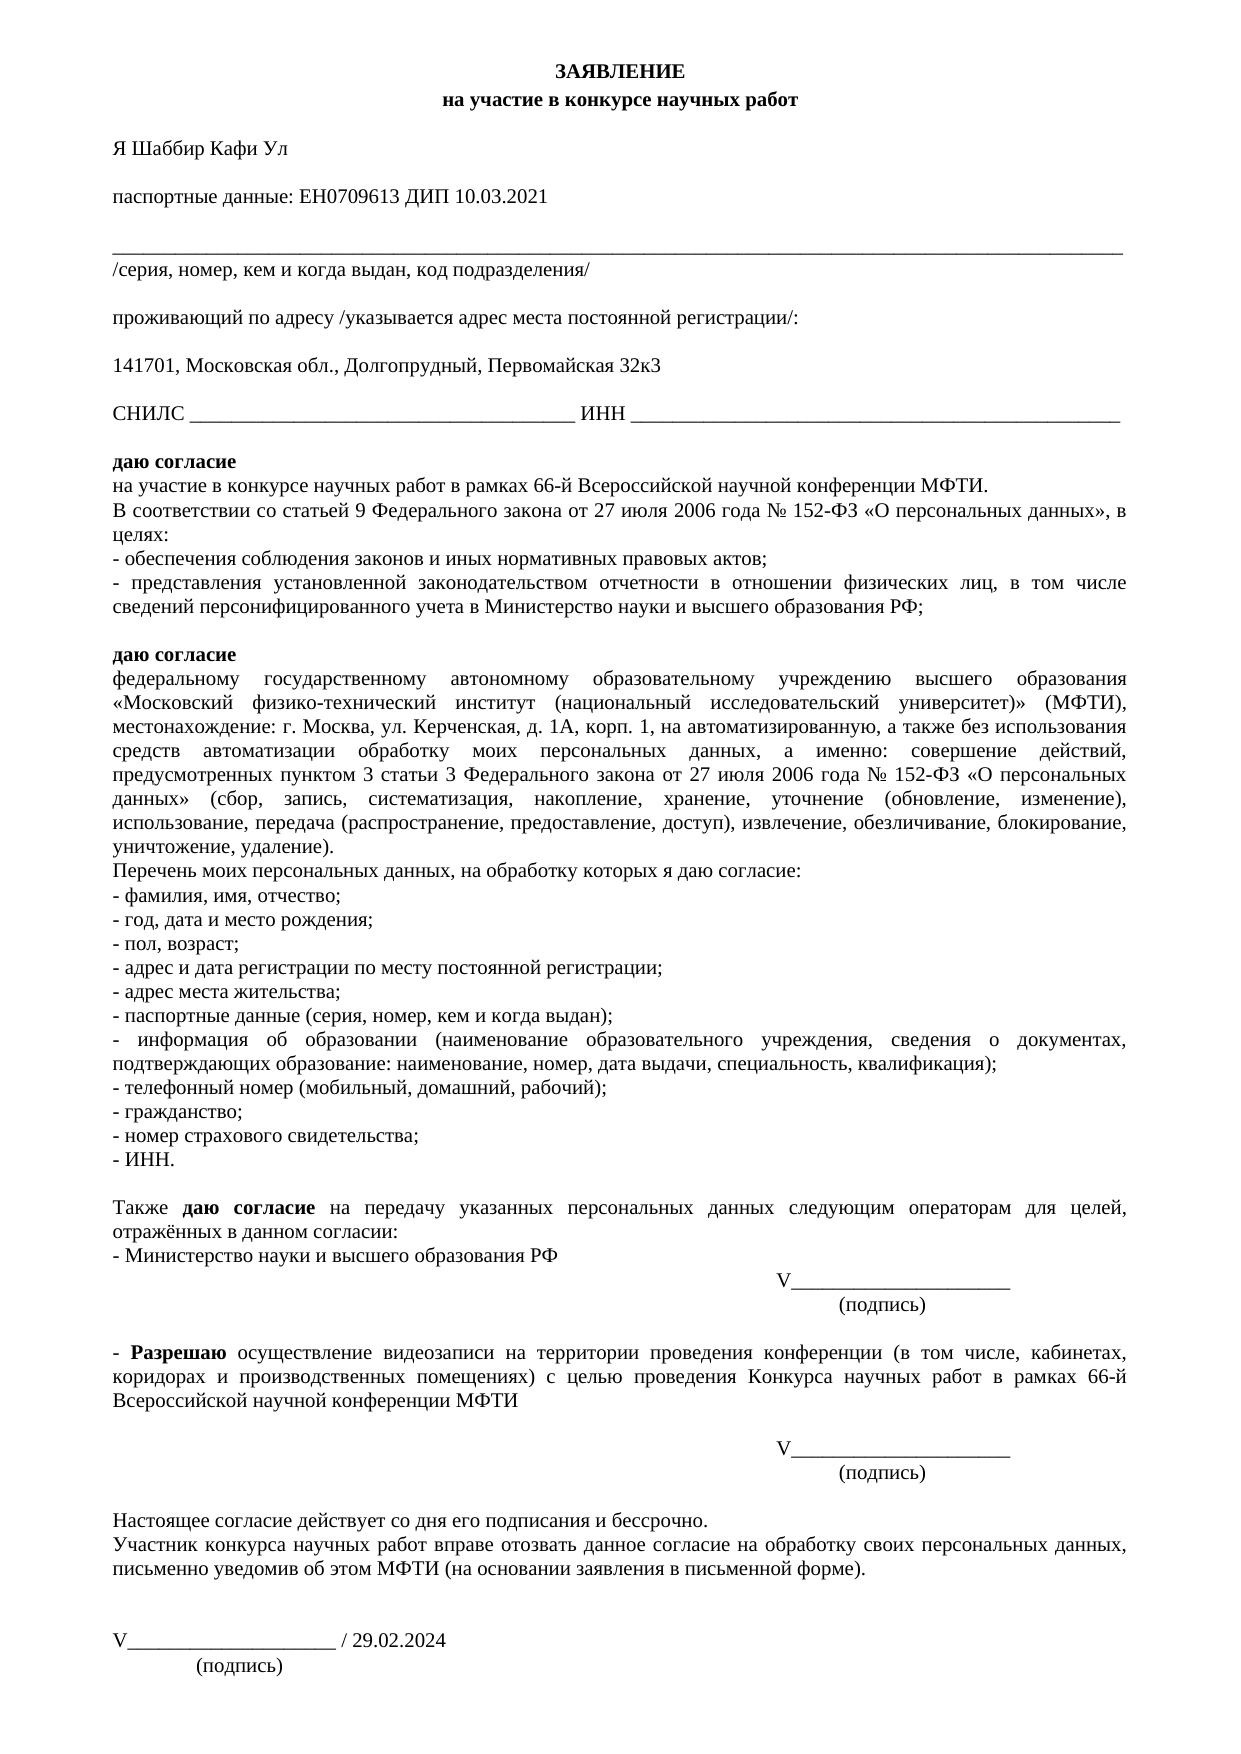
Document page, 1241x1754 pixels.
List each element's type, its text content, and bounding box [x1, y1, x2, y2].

text Я Шаббир Кафи Ул [112, 136, 1128, 160]
text (подпись) [112, 1460, 1128, 1484]
text - фамилия, имя, отчество; [112, 882, 1128, 907]
text V_____________________ [112, 1267, 1128, 1292]
text - обеспечения соблюдения законов и иных нормативных правовых актов; [112, 546, 1128, 570]
text - Разрешаю осуществление видеозаписи на территории проведения конференции (в том числе, кабинетах, коридорах и производственных помещениях) с целью проведения Конкурса научных работ в рамках 66-й Всероссийской научной конференции МФТИ [112, 1340, 1128, 1412]
text - информация об образовании (наименование образовательного учреждения, сведения о документах, подтверждающих образование: наименование, номер, дата выдачи, специальность, квалификация); [112, 1027, 1128, 1075]
text на участие в конкурсе научных работ [112, 87, 1128, 111]
text федеральному государственному автономному образовательному учреждению высшего образования «Московский физико-технический институт (национальный исследовательский университет)» (МФТИ), местонахождение: г. Москва, ул. Керченская, д. 1А, корп. 1, на автоматизированную, а также без использования средств автоматизации обработку моих персональных данных, а именно: совершение действий, предусмотренных пунктом 3 статьи 3 Федерального закона от 27 июля 2006 года № 152-ФЗ «О персональных данных» (сбор, запись, систематизация, накопление, хранение, уточнение (обновление, изменение), использование, передача (распространение, предоставление, доступ), извлечение, обезличивание, блокирование, уничтожение, удаление). [112, 666, 1128, 858]
text В соответствии со статьей 9 Федерального закона от 27 июля 2006 года № 152-ФЗ «О персональных данных», в целях: [112, 497, 1128, 546]
text Участник конкурса научных работ вправе отозвать данное согласие на обработку своих персональных данных, письменно уведомив об этом МФТИ (на основании заявления в письменной форме). [112, 1532, 1128, 1580]
text даю согласие [112, 449, 1128, 473]
text даю согласие [112, 642, 1128, 666]
text проживающий по адресу /указывается адрес места постоянной регистрации/: [112, 305, 1128, 329]
text V_____________________ [112, 1436, 1128, 1460]
text ЗАЯВЛЕНИЕ [112, 59, 1128, 83]
text Также даю согласие на передачу указанных персональных данных следующим операторам для целей, отражённых в данном согласии: [112, 1195, 1128, 1243]
text - Министерство науки и высшего образования РФ [112, 1243, 1128, 1267]
text - паспортные данные (серия, номер, кем и когда выдан); [112, 1003, 1128, 1027]
text - телефонный номер (мобильный, домашний, рабочий); [112, 1075, 1128, 1099]
text _________________________________________________________________________________________________/серия, номер, кем и когда выдан, код подразделения/ [112, 232, 1128, 281]
text 141701, Московская обл., Долгопрудный, Первомайская 32к3 [112, 353, 1128, 377]
text V____________________ / 29.02.2024 [112, 1628, 1128, 1652]
text - номер страхового свидетельства; [112, 1123, 1128, 1147]
text паспортные данные: ЕН0709613 ДИП 10.03.2021 [112, 184, 1128, 208]
text - пол, возраст; [112, 931, 1128, 955]
text - адрес и дата регистрации по месту постоянной регистрации; [112, 955, 1128, 979]
text СНИЛС _____________________________________ ИНН _______________________________________________ [112, 401, 1128, 425]
text на участие в конкурсе научных работ в рамках 66-й Всероссийской научной конференции МФТИ. [112, 473, 1128, 497]
text - год, дата и место рождения; [112, 907, 1128, 931]
text Настоящее согласие действует со дня его подписания и бессрочно. [112, 1508, 1128, 1532]
text (подпись) [112, 1652, 1128, 1677]
text - ИНН. [112, 1147, 1128, 1171]
text (подпись) [112, 1292, 1128, 1316]
text - адрес места жительства; [112, 979, 1128, 1003]
text - гражданство; [112, 1099, 1128, 1123]
text Перечень моих персональных данных, на обработку которых я даю согласие: [112, 858, 1128, 882]
text - представления установленной законодательством отчетности в отношении физических лиц, в том числе сведений персонифицированного учета в Министерство науки и высшего образования РФ; [112, 570, 1128, 618]
